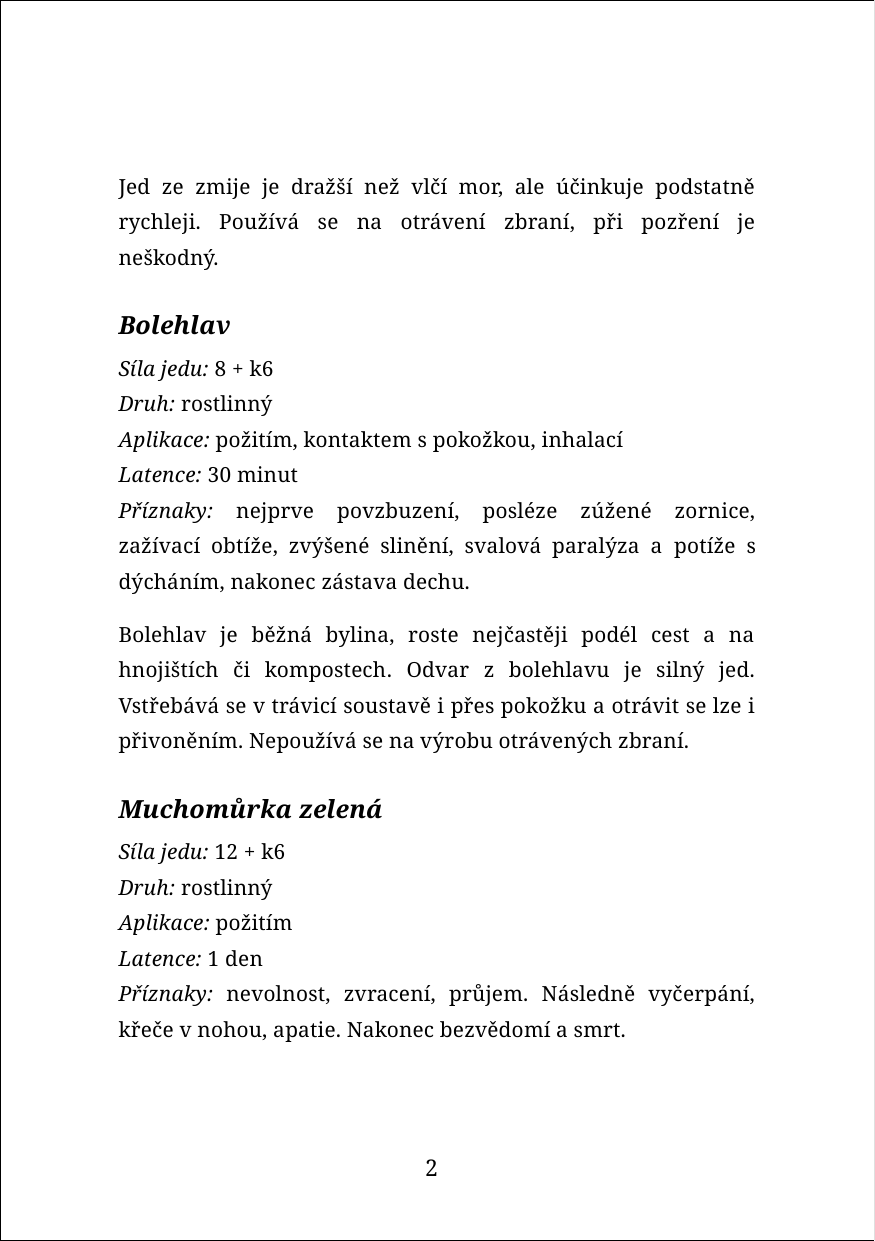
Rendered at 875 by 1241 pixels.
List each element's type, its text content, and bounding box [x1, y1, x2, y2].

subtitle Bolehlav [118, 308, 756, 342]
text Síla jedu: 12 + k6 Druh: rostlinný Aplikace: požitím Latence: 1 den Příznaky: nevolnost, zvracení, průjem. Následně vyčerpání, křeče v nohou, apatie. Nakonec bezvědomí a smrt. [118, 837, 756, 1043]
text Síla jedu: 8 + k6 Druh: rostlinný Aplikace: požitím, kontaktem s pokožkou, inhalací Latence: 30 minut Příznaky: nejprve povzbuzení, posléze zúžené zornice, zažívací obtíže, zvýšené slinění, svalová paralýza a potíže s dýcháním, nakonec zástava dechu. [118, 354, 756, 595]
subtitle Muchomůrka zelená [118, 792, 756, 826]
text Bolehlav je běžná bylina, roste nejčastěji podél cest a na hnojištích či kompostech. Odvar z bolehlavu je silný jed. Vstřebává se v trávicí soustavě i přes pokožku a otrávit se lze i přivoněním. Nepoužívá se na výrobu otrávených zbraní. [118, 620, 756, 755]
text Jed ze zmije je dražší než vlčí mor, ale účinkuje podstatně rychleji. Používá se na otrávení zbraní, při pozření je neškodný. [118, 172, 756, 271]
